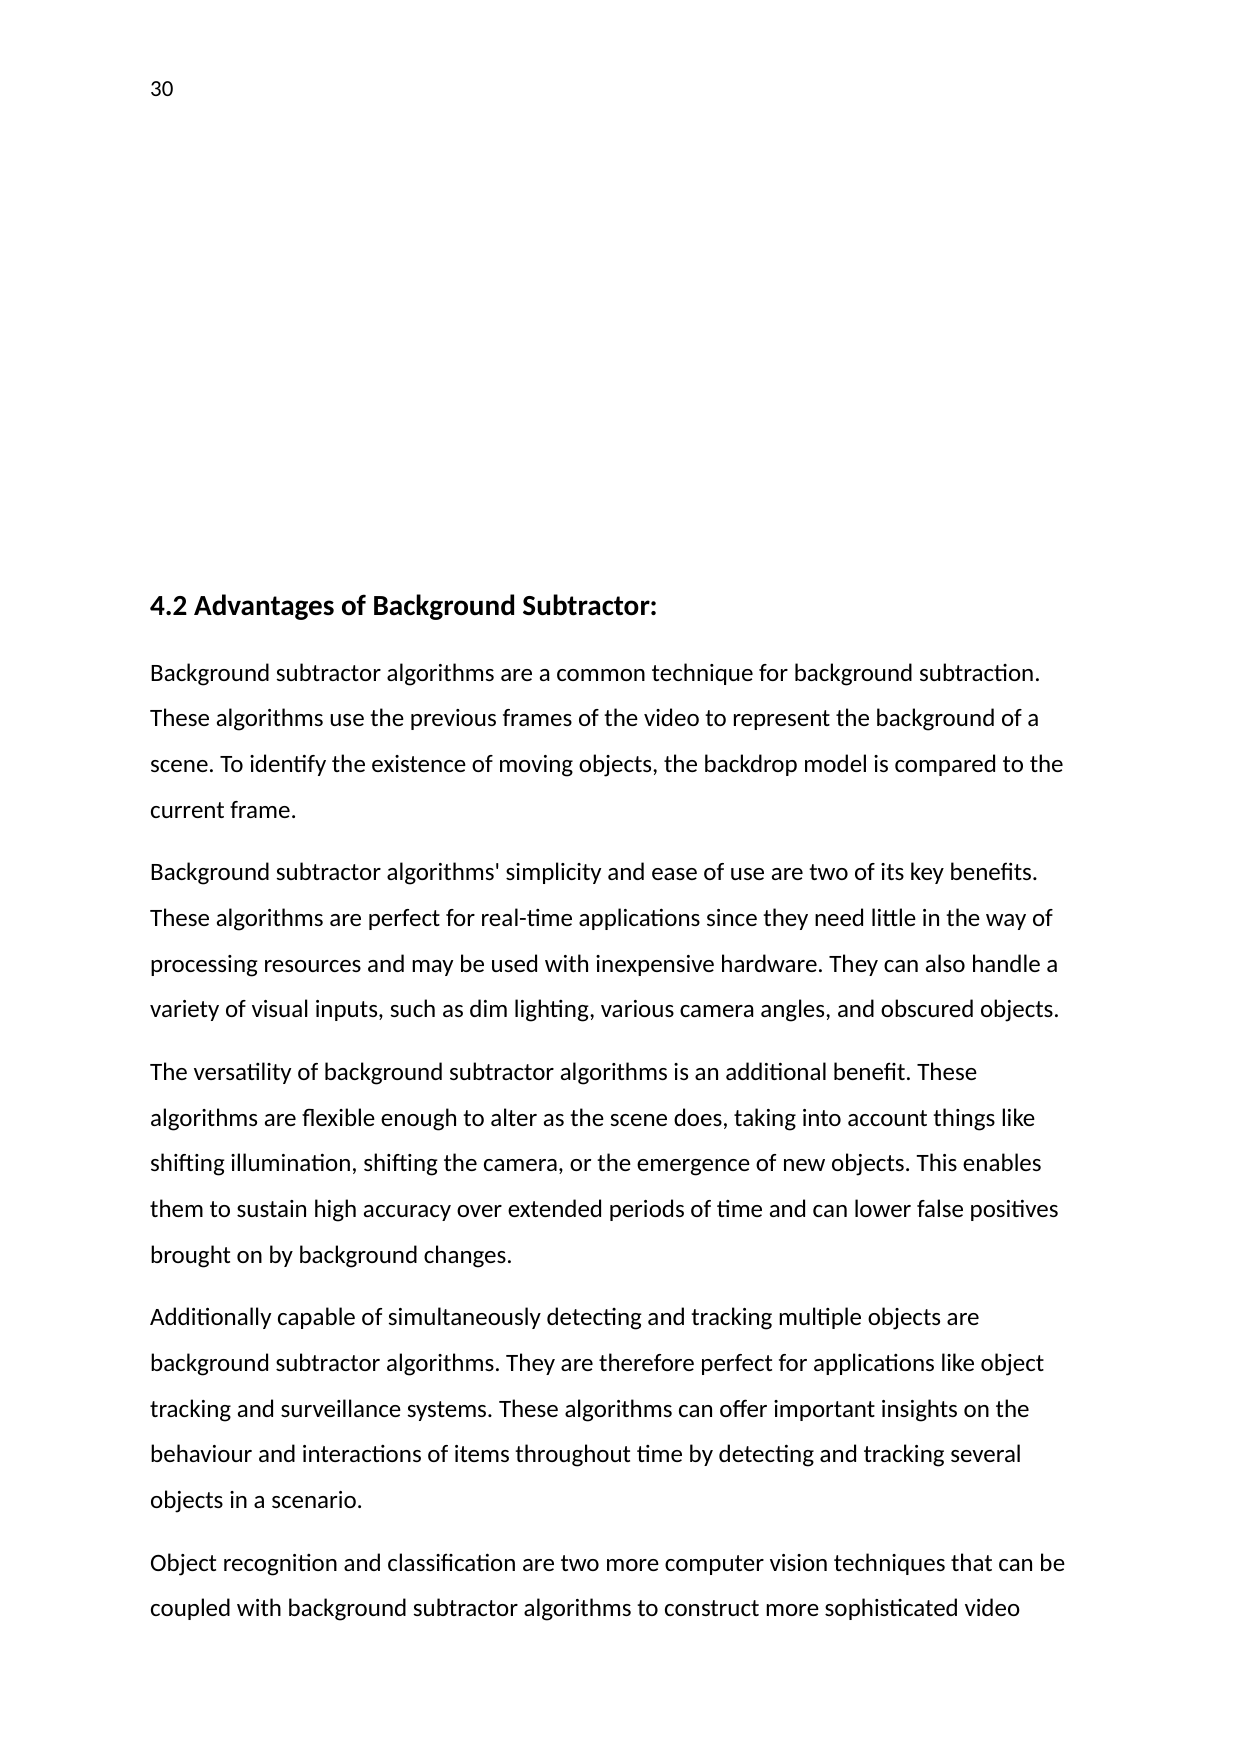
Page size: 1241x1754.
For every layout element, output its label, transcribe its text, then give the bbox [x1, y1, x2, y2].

text Object recognition and classification are two more computer vision techniques that can be coupled with background subtractor algorithms to construct more sophisticated video [150, 1547, 1090, 1623]
text Background subtractor algorithms' simplicity and ease of use are two of its key benefits. These algorithms are perfect for real-time applications since they need little in the way of processing resources and may be used with inexpensive hardware. They can also handle a variety of visual inputs, such as dim lighting, various camera angles, and obscured objects. [150, 856, 1090, 1024]
text The versatility of background subtractor algorithms is an additional benefit. These algorithms are flexible enough to alter as the scene does, taking into account things like shifting illumination, shifting the camera, or the emergence of new objects. This enables them to sustain high accuracy over extended periods of time and can lower false positives brought on by background changes. [150, 1056, 1090, 1269]
text Additionally capable of simultaneously detecting and tracking multiple objects are background subtractor algorithms. They are therefore perfect for applications like object tracking and surveillance systems. These algorithms can offer important insights on the behaviour and interactions of items throughout time by detecting and tracking several objects in a scenario. [150, 1301, 1090, 1515]
text 4.2 Advantages of Background Subtractor: [150, 587, 1090, 622]
text Background subtractor algorithms are a common technique for background subtraction. These algorithms use the previous frames of the video to represent the background of a scene. To identify the existence of moving objects, the backdrop model is compared to the current frame. [150, 657, 1090, 824]
